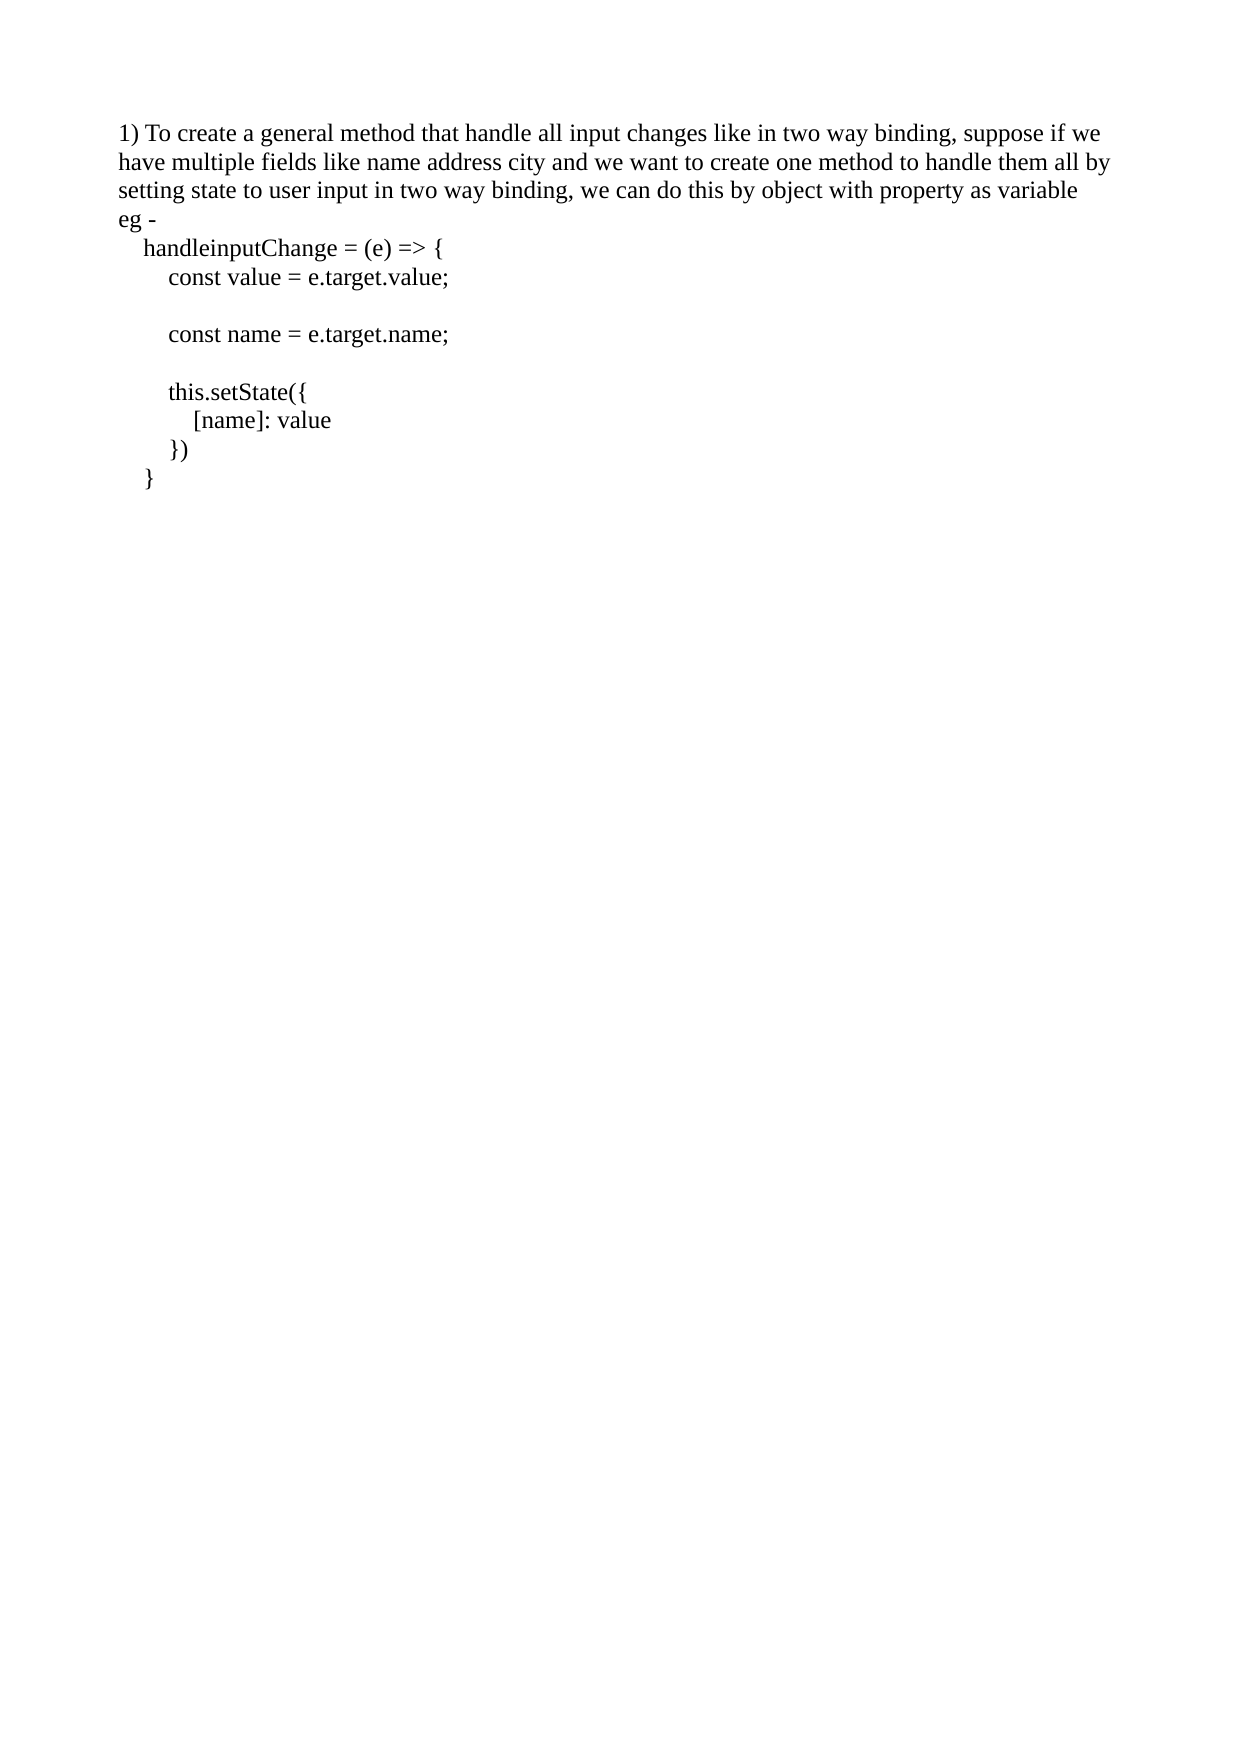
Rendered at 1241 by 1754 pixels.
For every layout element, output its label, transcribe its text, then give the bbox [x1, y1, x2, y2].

text const name = e.target.name; [118, 319, 1122, 348]
text eg - [118, 204, 1122, 233]
text }) [118, 434, 1122, 463]
text 1) To create a general method that handle all input changes like in two way binding, suppose if we have multiple fields like name address city and we want to create one method to handle them all by setting state to user input in two way binding, we can do this by object with property as variable [118, 118, 1122, 204]
text handleinputChange = (e) => { [118, 233, 1122, 262]
text this.setState({ [118, 377, 1122, 406]
text } [118, 463, 1122, 492]
text [name]: value [118, 406, 1122, 434]
text const value = e.target.value; [118, 262, 1122, 291]
